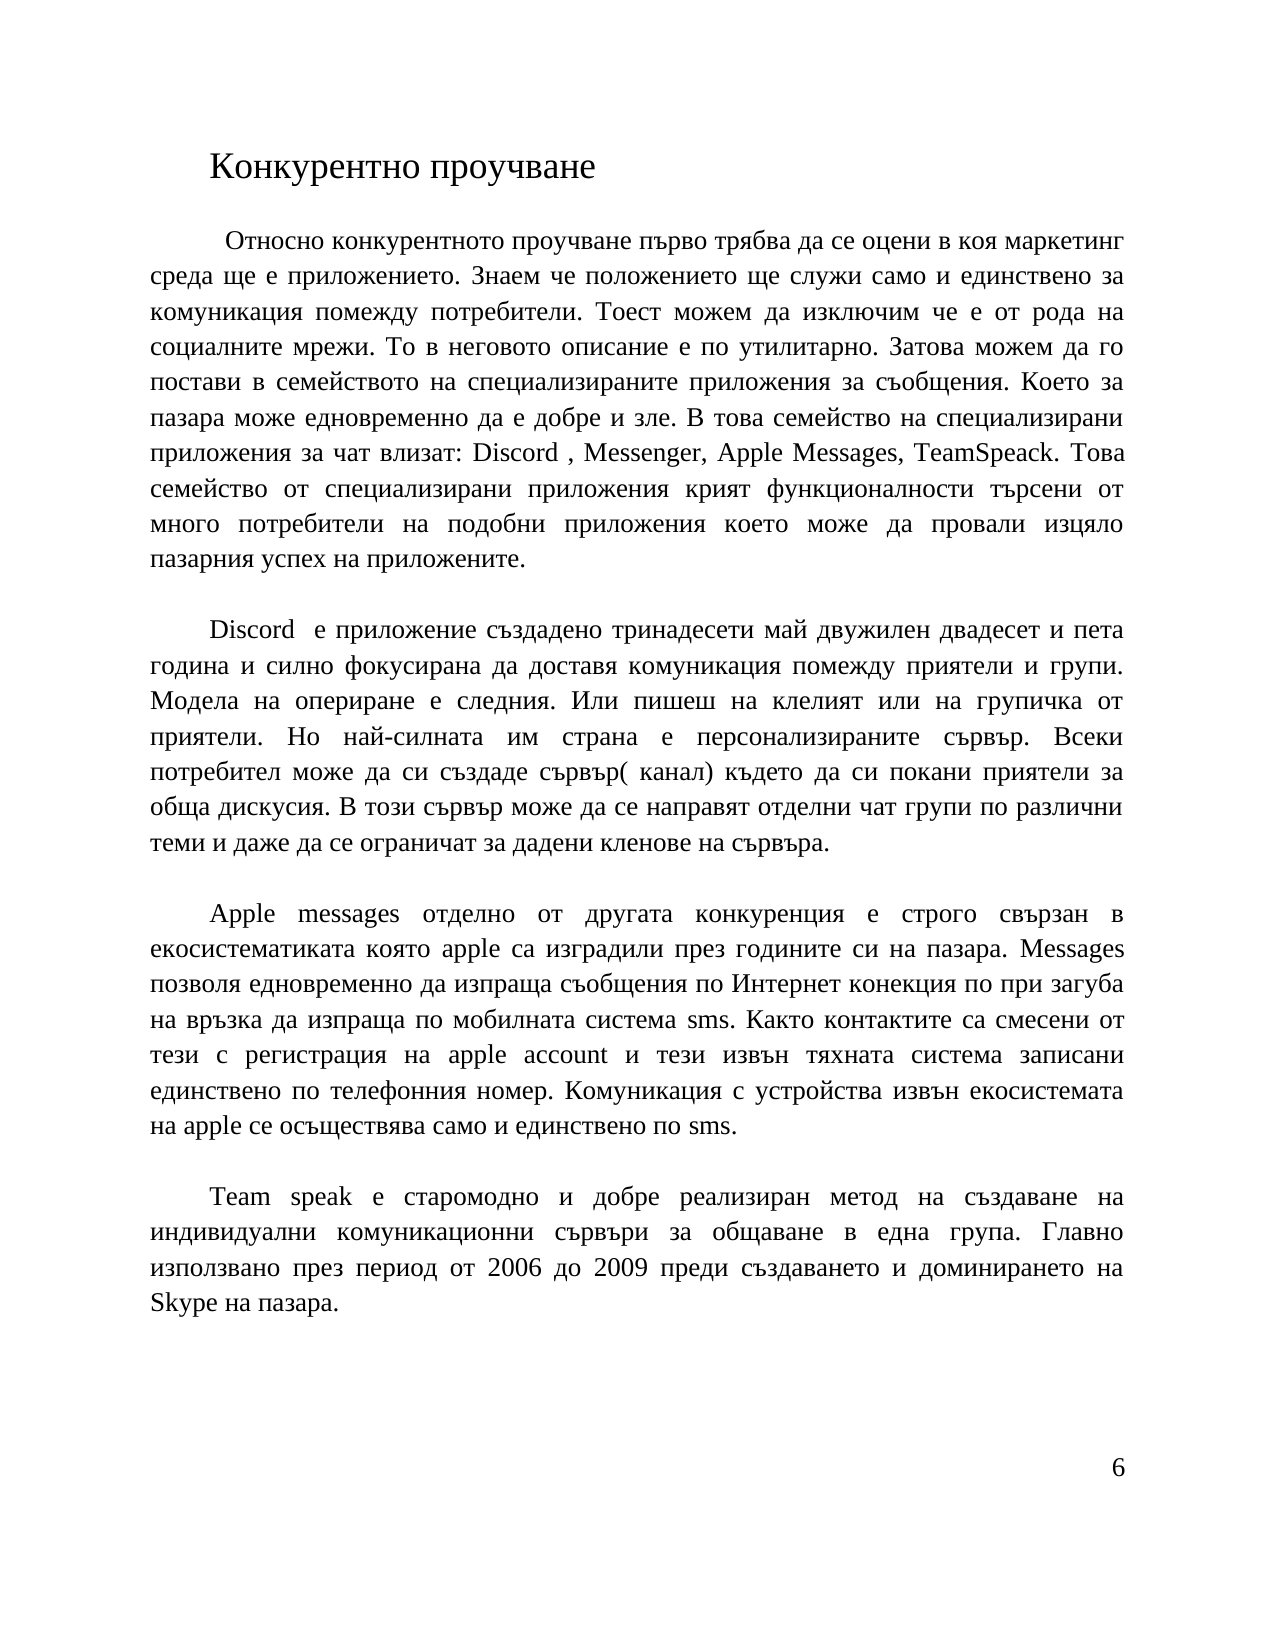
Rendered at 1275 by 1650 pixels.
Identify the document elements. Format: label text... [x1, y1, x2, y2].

text Относно конкурентното проучване първо трябва да се оцени в коя маркетинг среда ще е приложението. Знаем че положението ще служи само и единствено за комуникация помежду потребители. Тоест можем да изключим че е от рода на социалните мрежи. То в неговото описание е по утилитарно. Затова можем да го постави в семейството на специализираните приложения за съобщения. Което за пазара може едновременно да е добре и зле. В това семейство на специализирани приложения за чат влизат: Discord , Messenger, Apple Messages, TeamSpeack. Това семейство от специализирани приложения крият функционалности търсени от много потребители на подобни приложения което може да провали изцяло пазарния успех на приложените. [150, 221, 1125, 575]
text Apple messages отделно от другата конкуренция е строго свързан в екосистематиката която apple са изградили през годините си на пазара. Messages позволя едновременно да изпраща съобщения по Интернет конекция по при загуба на връзка да изпраща по мобилната система sms. Както контактите са смесени от тези с регистрация на apple account и тези извън тяхната система записани единствено по телефонния номер. Комуникация с устройства извън екосистемата на apple се осъществява само и единствено по sms. [150, 894, 1125, 1142]
text Team speak e старомодно и добре реализиран метод на създаване на индивидуални комуникационни сървъри за общаване в една група. Главно използвано през период от 2006 до 2009 преди създаването и доминирането на Skype на пазара. [150, 1177, 1125, 1319]
text Discord е приложение създадено тринадесети май двужилен двадесет и пета година и силно фокусирана да доставя комуникация помежду приятели и групи. Модела на опериране е следния. Или пишеш на клелият или на групичка от приятели. Но най-силната им страна е персонализираните сървър. Всеки потребител може да си създаде сървър( канал) където да си покани приятели за обща дискусия. В този сървър може да се направят отделни чат групи по различни теми и даже да се ограничат за дадени кленове на сървъра. [150, 610, 1125, 858]
subtitle Конкурентно проучване [150, 150, 1125, 185]
